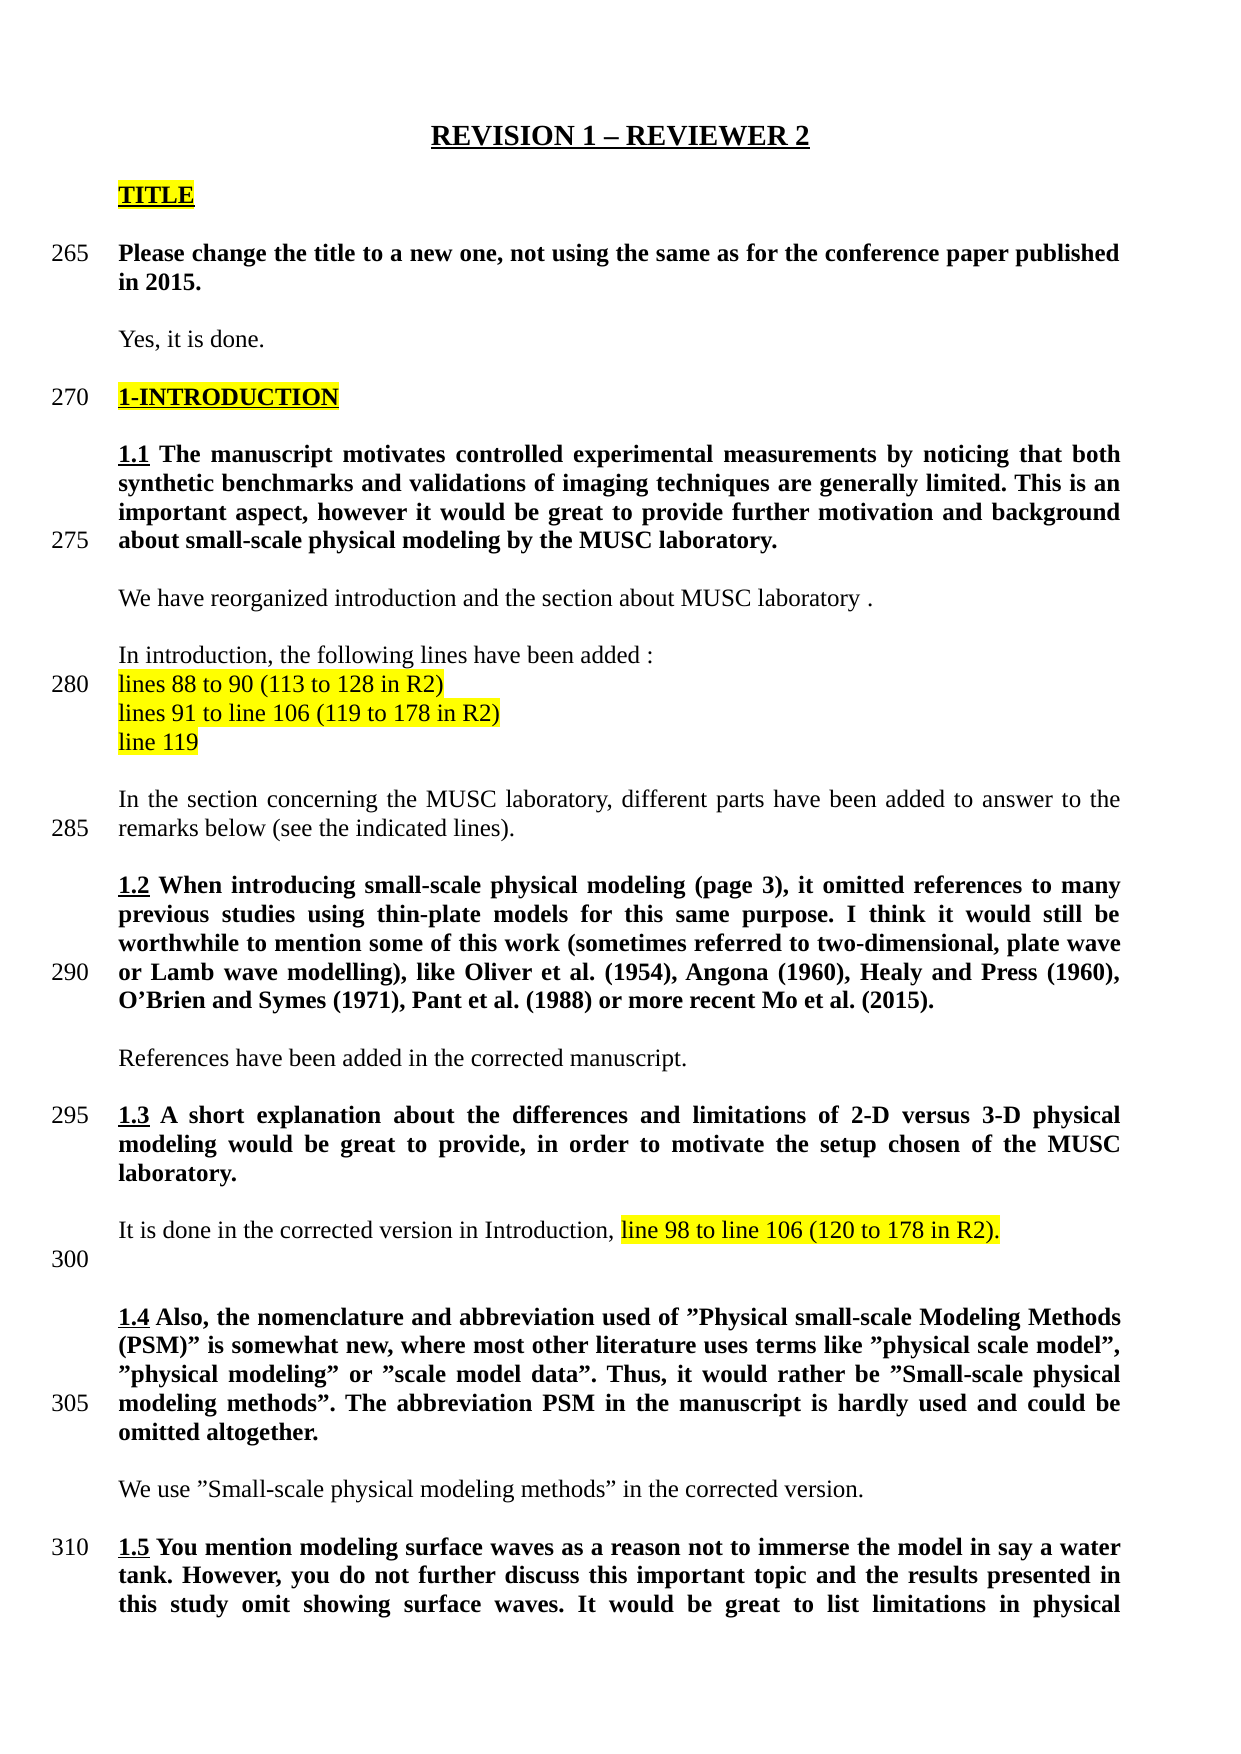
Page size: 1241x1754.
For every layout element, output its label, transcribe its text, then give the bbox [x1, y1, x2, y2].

text We use ”Small-scale physical modeling methods” in the corrected version. [118, 1474, 1122, 1503]
text 1.5 You mention modeling surface waves as a reason not to immerse the model in say a water tank. However, you do not further discuss this important topic and the results presented in this study omit showing surface waves. It would be great to list limitations in physical [118, 1532, 1122, 1618]
text Yes, it is done. [118, 324, 1122, 353]
text 1.3 A short explanation about the differences and limitations of 2-D versus 3-D physical modeling would be great to provide, in order to motivate the setup chosen of the MUSC laboratory. [118, 1100, 1122, 1187]
text It is done in the corrected version in Introduction, line 98 to line 106 (120 to 178 in R2). [118, 1215, 1122, 1244]
text line 119 [118, 727, 1122, 755]
text 1.1 The manuscript motivates controlled experimental measurements by noticing that both synthetic benchmarks and validations of imaging techniques are generally limited. This is an important aspect, however it would be great to provide further motivation and background about small-scale physical modeling by the MUSC laboratory. [118, 439, 1122, 554]
text In introduction, the following lines have been added : [118, 640, 1122, 669]
text In the section concerning the MUSC laboratory, different parts have been added to answer to the remarks below (see the indicated lines). [118, 784, 1122, 842]
text Please change the title to a new one, not using the same as for the conference paper published in 2015. [118, 238, 1122, 295]
text lines 91 to line 106 (119 to 178 in R2) [118, 698, 1122, 727]
text 1.2 When introducing small-scale physical modeling (page 3), it omitted references to many previous studies using thin-plate models for this same purpose. I think it would still be worthwhile to mention some of this work (sometimes referred to two-dimensional, plate wave or Lamb wave modelling), like Oliver et al. (1954), Angona (1960), Healy and Press (1960), O’Brien and Symes (1971), Pant et al. (1988) or more recent Mo et al. (2015). [118, 870, 1122, 1014]
text TITLE [118, 180, 1122, 209]
text 1.4 Also, the nomenclature and abbreviation used of ”Physical small-scale Modeling Methods (PSM)” is somewhat new, where most other literature uses terms like ”physical scale model”, ”physical modeling” or ”scale model data”. Thus, it would rather be ”Small-scale physical modeling methods”. The abbreviation PSM in the manuscript is hardly used and could be omitted altogether. [118, 1302, 1122, 1445]
text We have reorganized introduction and the section about MUSC laboratory . [118, 583, 1122, 612]
text 1-INTRODUCTION [118, 382, 1122, 410]
text References have been added in the corrected manuscript. [118, 1043, 1122, 1072]
text REVISION 1 – REVIEWER 2 [118, 118, 1122, 152]
text lines 88 to 90 (113 to 128 in R2) [118, 669, 1122, 698]
